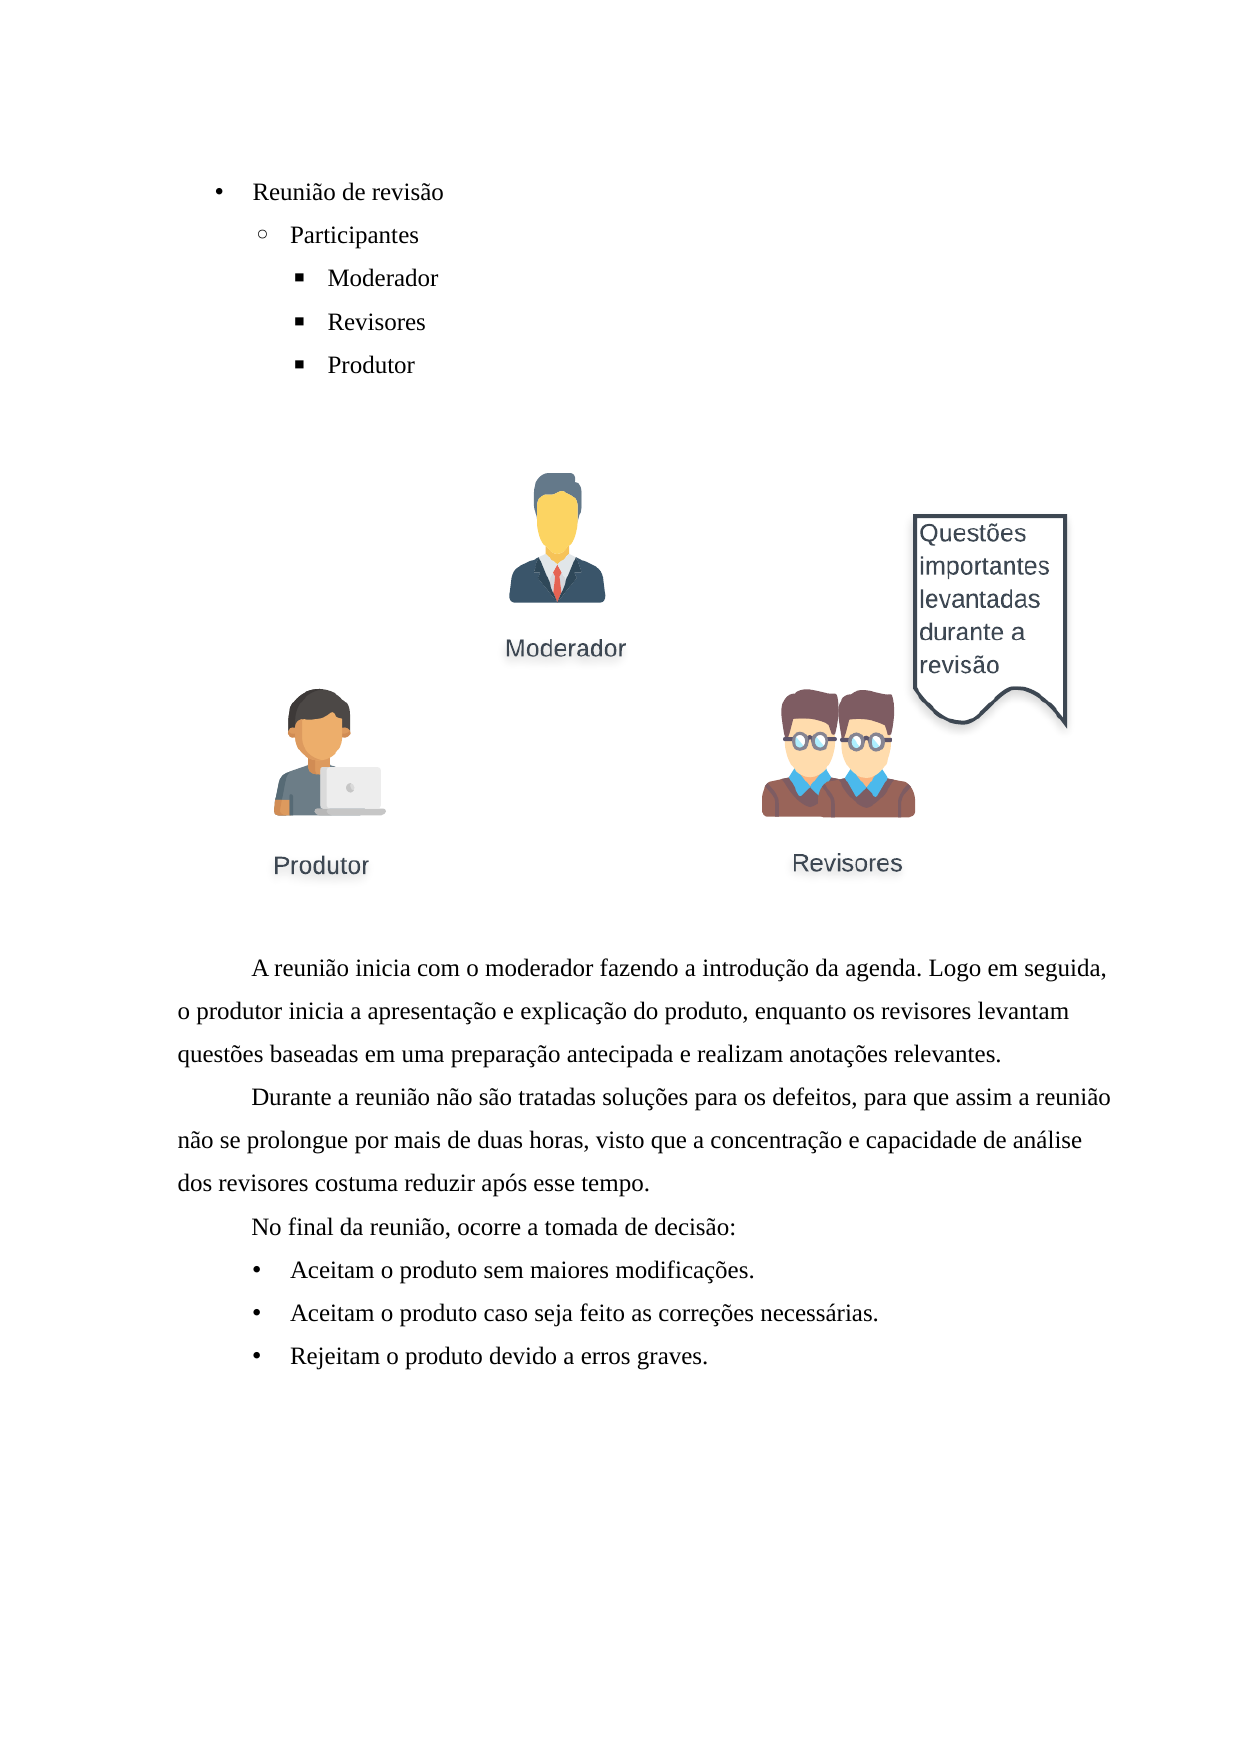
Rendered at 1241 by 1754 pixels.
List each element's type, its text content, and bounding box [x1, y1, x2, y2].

list Aceitam o produto sem maiores modificações. [252, 1255, 1122, 1283]
text Durante a reunião não são tratadas soluções para os defeitos, para que assim a reunião não se prolongue por mais de duas horas, visto que a concentração e capacidade de análise dos revisores costuma reduzir após esse tempo. [177, 1082, 1122, 1197]
picture [198, 436, 1102, 939]
list Revisores [290, 307, 1122, 335]
list Reunião de revisão [215, 177, 1122, 206]
text A reunião inicia com o moderador fazendo a introdução da agenda. Logo em seguida, o produtor inicia a apresentação e explicação do produto, enquanto os revisores levantam questões baseadas em uma preparação antecipada e realizam anotações relevantes. [177, 436, 1122, 1068]
list Participantes [252, 220, 1122, 249]
text No final da reunião, ocorre a tomada de decisão: [177, 1212, 1122, 1240]
list Produtor [290, 350, 1122, 378]
list Aceitam o produto caso seja feito as correções necessárias. [252, 1298, 1122, 1327]
list Rejeitam o produto devido a erros graves. [252, 1341, 1122, 1370]
list Moderador [290, 263, 1122, 292]
